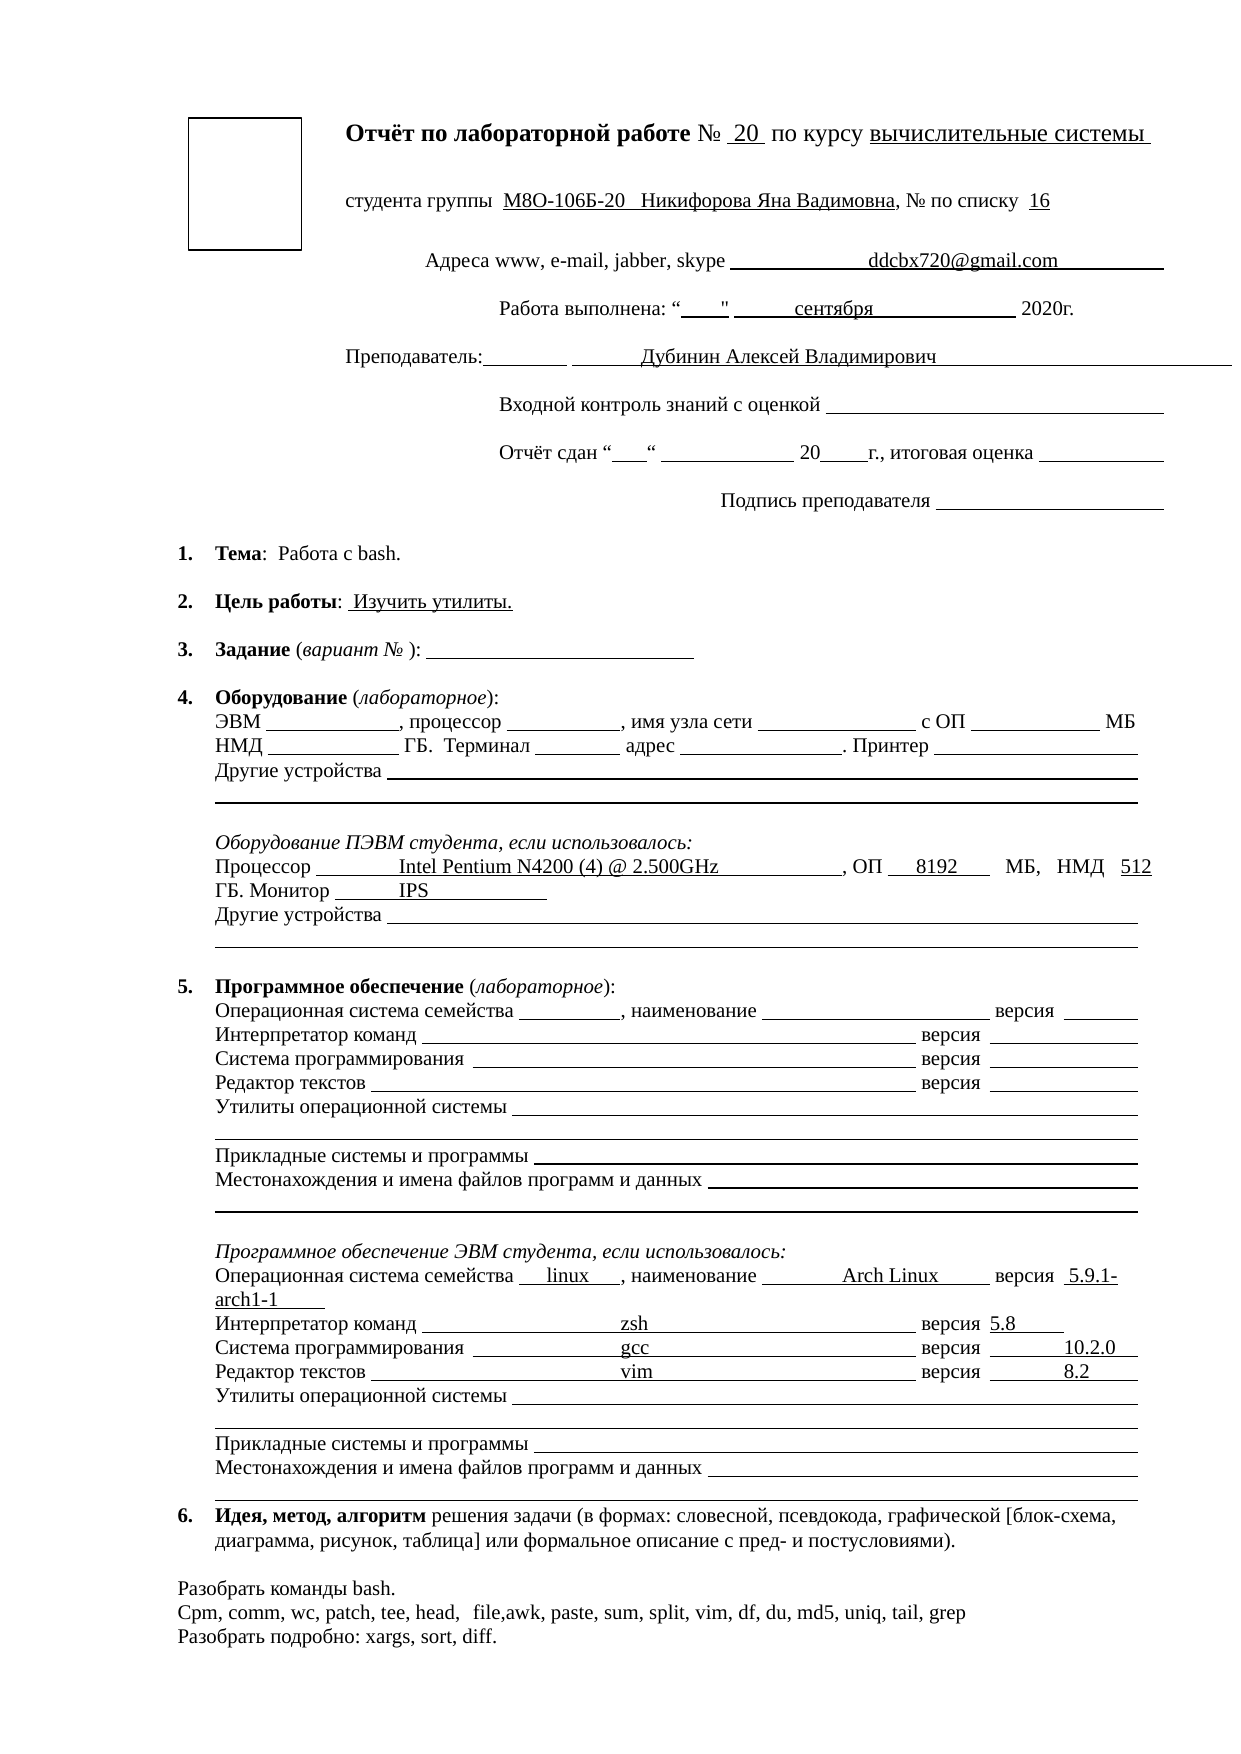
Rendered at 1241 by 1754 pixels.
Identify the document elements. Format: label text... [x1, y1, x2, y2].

text Прикладные системы и программы [215, 1142, 1152, 1167]
text Местонахождения и имена файлов программ и данных [215, 1167, 1152, 1215]
text Утилиты операционной системы [215, 1094, 1152, 1142]
text Система программирования gcc версия 10.2.0 [215, 1335, 1152, 1359]
text НМД ГБ. Терминал адрес . Принтер [215, 733, 1152, 757]
text Другие устройства [215, 757, 1152, 806]
table_header ­ [177, 118, 345, 512]
text Разобрать подробно: xargs, sort, diff. [177, 1624, 1152, 1648]
text Система программирования версия [215, 1046, 1152, 1070]
list Задание (вариант № ): [177, 637, 1152, 661]
text Процессор Intel Pentium N4200 (4) @ 2.500GHz , ОП 8192 МБ, НМД 512 ГБ. Монитор IPS [215, 854, 1152, 902]
text Утилиты операционной системы [215, 1383, 1152, 1431]
text Интерпретатор команд версия [215, 1022, 1152, 1046]
list Идея, метод, алгоритм решения задачи (в формах: словесной, псевдокода, графической [блок-схема, диаграмма, рисунок, таблица] или формальное описание с пред- и постусловиями). [177, 1503, 1152, 1552]
text Программное обеспечение ЭВМ студента, если использовалось: [215, 1239, 1152, 1263]
text Другие устройства [215, 902, 1152, 950]
list Оборудование (лабораторное): [177, 685, 1152, 709]
text Операционная система семейства linux , наименование Arch Linux версия 5.9.1-arch1-1 [215, 1263, 1152, 1311]
text Прикладные системы и программы [215, 1431, 1152, 1455]
table_header Отчёт по лабораторной работе № 20 по курсу вычислительные системы ­студента группы М8О-106Б-20 Никифорова Яна Вадимовна, № по списку 16 Адреса www, e-mail, jabber, skype ddcbx720@gmail.com Работа выполнена: “ " сентября 2020г. Преподаватель: Дубинин Алексей Владимирович Входной контроль знаний с оценкой Отчёт сдан “ “ 20 г., итоговая оценка Подпись преподавателя [345, 118, 1163, 512]
text Разобрать команды bash. [177, 1576, 1152, 1600]
text Редактор текстов версия [215, 1070, 1152, 1094]
text Местонахождения и имена файлов программ и данных [215, 1455, 1152, 1503]
text Cpm, comm, wc, patch, tee, head, file,awk, paste, sum, split, vim, df, du, md5, uniq, tail, grep [177, 1600, 1152, 1624]
list Тема: Работа с bash. [177, 541, 1152, 565]
text Оборудование ПЭВМ студента, если использовалось: [215, 830, 1152, 854]
list Цель работы: Изучить утилиты. [177, 589, 1152, 613]
text Операционная система семейства , наименование версия [215, 998, 1152, 1022]
text ЭВМ , процессор , имя узла сети с ОП МБ [215, 709, 1152, 733]
text Интерпретатор команд zsh версия 5.8 [215, 1311, 1152, 1335]
text Редактор текстов vim версия 8.2 [215, 1359, 1152, 1383]
list Программное обеспечение (лабораторное): [177, 974, 1152, 998]
